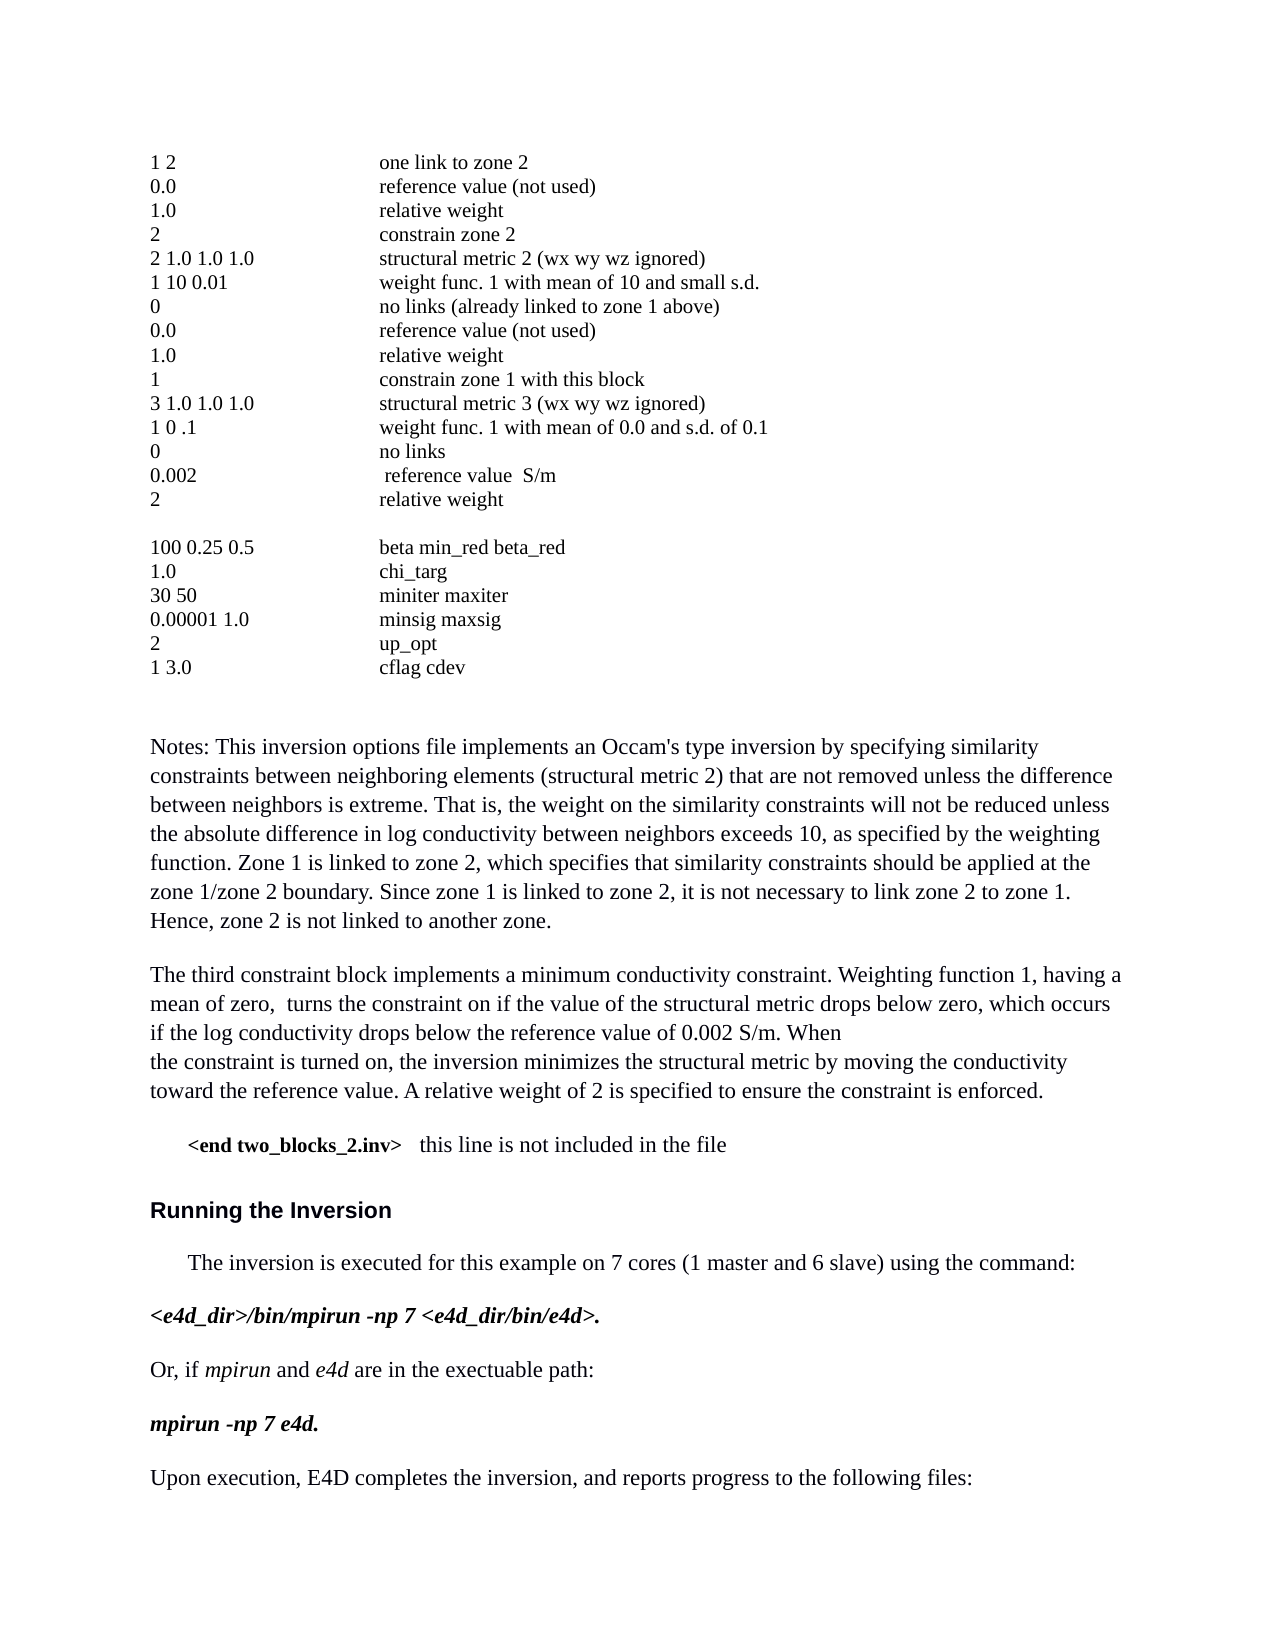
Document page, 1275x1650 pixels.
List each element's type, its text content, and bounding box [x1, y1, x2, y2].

text 1 2 one link to zone 2 0.0 reference value (not used) 1.0 relative weight [150, 150, 1125, 222]
text Upon execution, E4D completes the inversion, and reports progress to the following files: [150, 1464, 1125, 1491]
text 100 0.25 0.5 beta min_red beta_red 1.0 chi_targ 30 50 miniter maxiter 0.00001 1.0 minsig maxsig 2 up_opt 1 3.0 cflag cdev [150, 511, 1125, 679]
text 2 constrain zone 2 2 1.0 1.0 1.0 structural metric 2 (wx wy wz ignored) 1 10 0.01 weight func. 1 with mean of 10 and small s.d. 0 no links (already linked to zone 1 above) 0.0 reference value (not used) 1.0 relative weight [150, 222, 1125, 367]
text <e4d_dir>/bin/mpirun -np 7 <e4d_dir/bin/e4d>. [150, 1303, 1125, 1329]
text Or, if mpirun and e4d are in the exectuable path: [150, 1357, 1125, 1383]
text The third constraint block implements a minimum conductivity constraint. Weighting function 1, having a mean of zero, turns the constraint on if the value of the structural metric drops below zero, which occurs if the log conductivity drops below the reference value of 0.002 S/m. When the constraint is turned on, the inversion minimizes the structural metric by moving the conductivity toward the reference value. A relative weight of 2 is specified to ensure the constraint is enforced. [150, 961, 1125, 1103]
text The inversion is executed for this example on 7 cores (1 master and 6 slave) using the command: [150, 1249, 1125, 1275]
text 1 constrain zone 1 with this block 3 1.0 1.0 1.0 structural metric 3 (wx wy wz ignored) 1 0 .1 weight func. 1 with mean of 0.0 and s.d. of 0.1 0 no links 0.002 reference value S/m 2 relative weight [150, 367, 1125, 511]
text <end two_blocks_2.inv> this line is not included in the file [150, 1131, 1125, 1157]
subtitle Running the Inversion [150, 1197, 1125, 1224]
text mpirun -np 7 e4d. [150, 1411, 1125, 1437]
text Notes: This inversion options file implements an Occam's type inversion by specifying similarity constraints between neighboring elements (structural metric 2) that are not removed unless the difference between neighbors is extreme. That is, the weight on the similarity constraints will not be reduced unless the absolute difference in log conductivity between neighbors exceeds 10, as specified by the weighting function. Zone 1 is linked to zone 2, which specifies that similarity constraints should be applied at the zone 1/zone 2 boundary. Since zone 1 is linked to zone 2, it is not necessary to link zone 2 to zone 1. Hence, zone 2 is not linked to another zone. [150, 704, 1125, 933]
